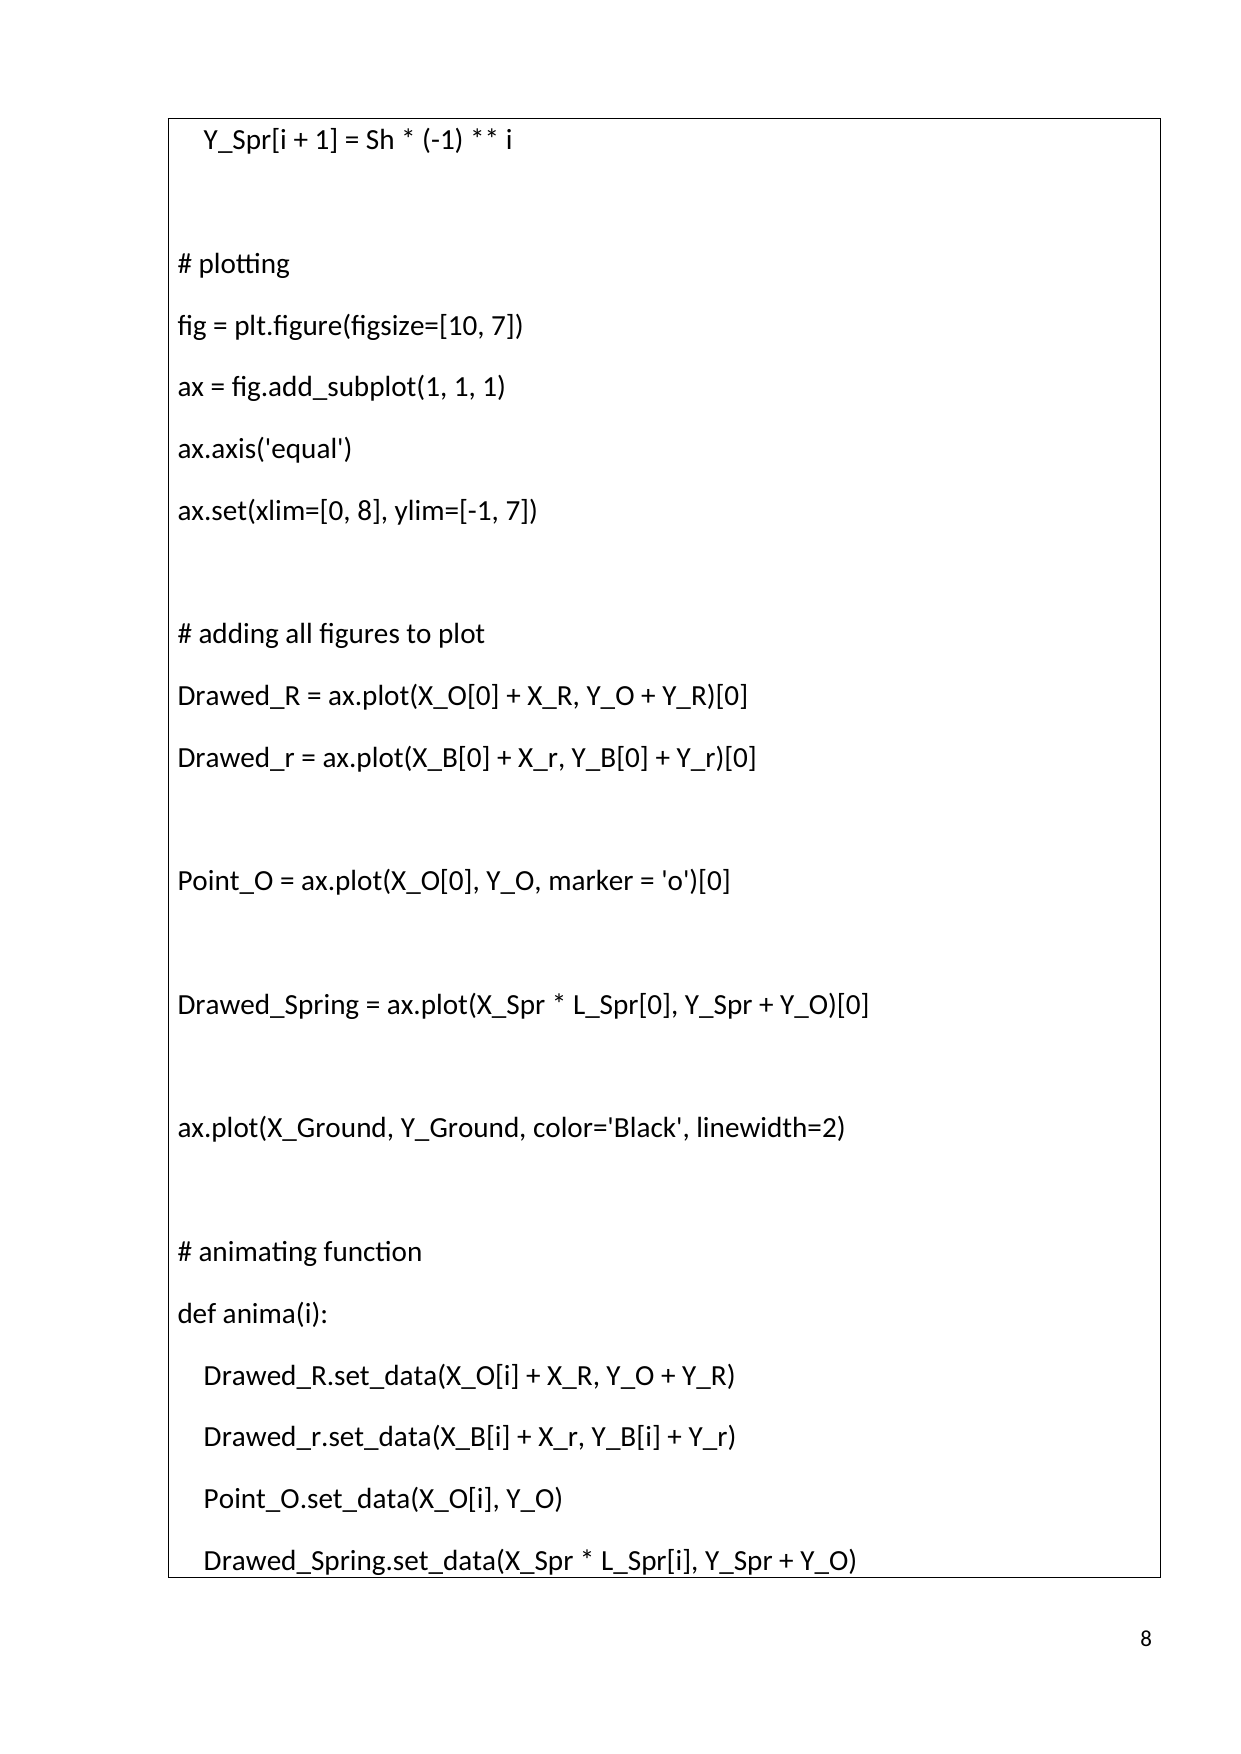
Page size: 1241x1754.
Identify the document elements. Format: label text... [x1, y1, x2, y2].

text ax = fig.add_subplot(1, 1, 1) [169, 365, 1160, 404]
text # adding all figures to plot [169, 612, 1160, 651]
text Drawed_r = ax.plot(X_B[0] + X_r, Y_B[0] + Y_r)[0] [169, 736, 1160, 774]
text ax.set(xlim=[0, 8], ylim=[-1, 7]) [169, 489, 1160, 527]
text Drawed_Spring.set_data(X_Spr * L_Spr[i], Y_Spr + Y_O) [169, 1539, 1160, 1577]
text def anima(i): [169, 1292, 1160, 1331]
text Point_O = ax.plot(X_O[0], Y_O, marker = 'o')[0] [169, 859, 1160, 898]
text Y_Spr[i + 1] = Sh * (-1) ** i [169, 119, 1160, 157]
text Point_O.set_data(X_O[i], Y_O) [169, 1477, 1160, 1516]
text Drawed_r.set_data(X_B[i] + X_r, Y_B[i] + Y_r) [169, 1415, 1160, 1454]
text Drawed_R = ax.plot(X_O[0] + X_R, Y_O + Y_R)[0] [169, 674, 1160, 713]
text ax.axis('equal') [169, 427, 1160, 466]
text Drawed_R.set_data(X_O[i] + X_R, Y_O + Y_R) [169, 1353, 1160, 1392]
text # plotting [169, 242, 1160, 280]
text Drawed_Spring = ax.plot(X_Spr * L_Spr[0], Y_Spr + Y_O)[0] [169, 983, 1160, 1022]
text ax.plot(X_Ground, Y_Ground, color='Black', linewidth=2) [169, 1106, 1160, 1145]
text # animating function [169, 1230, 1160, 1269]
text fig = plt.figure(figsize=[10, 7]) [169, 303, 1160, 342]
